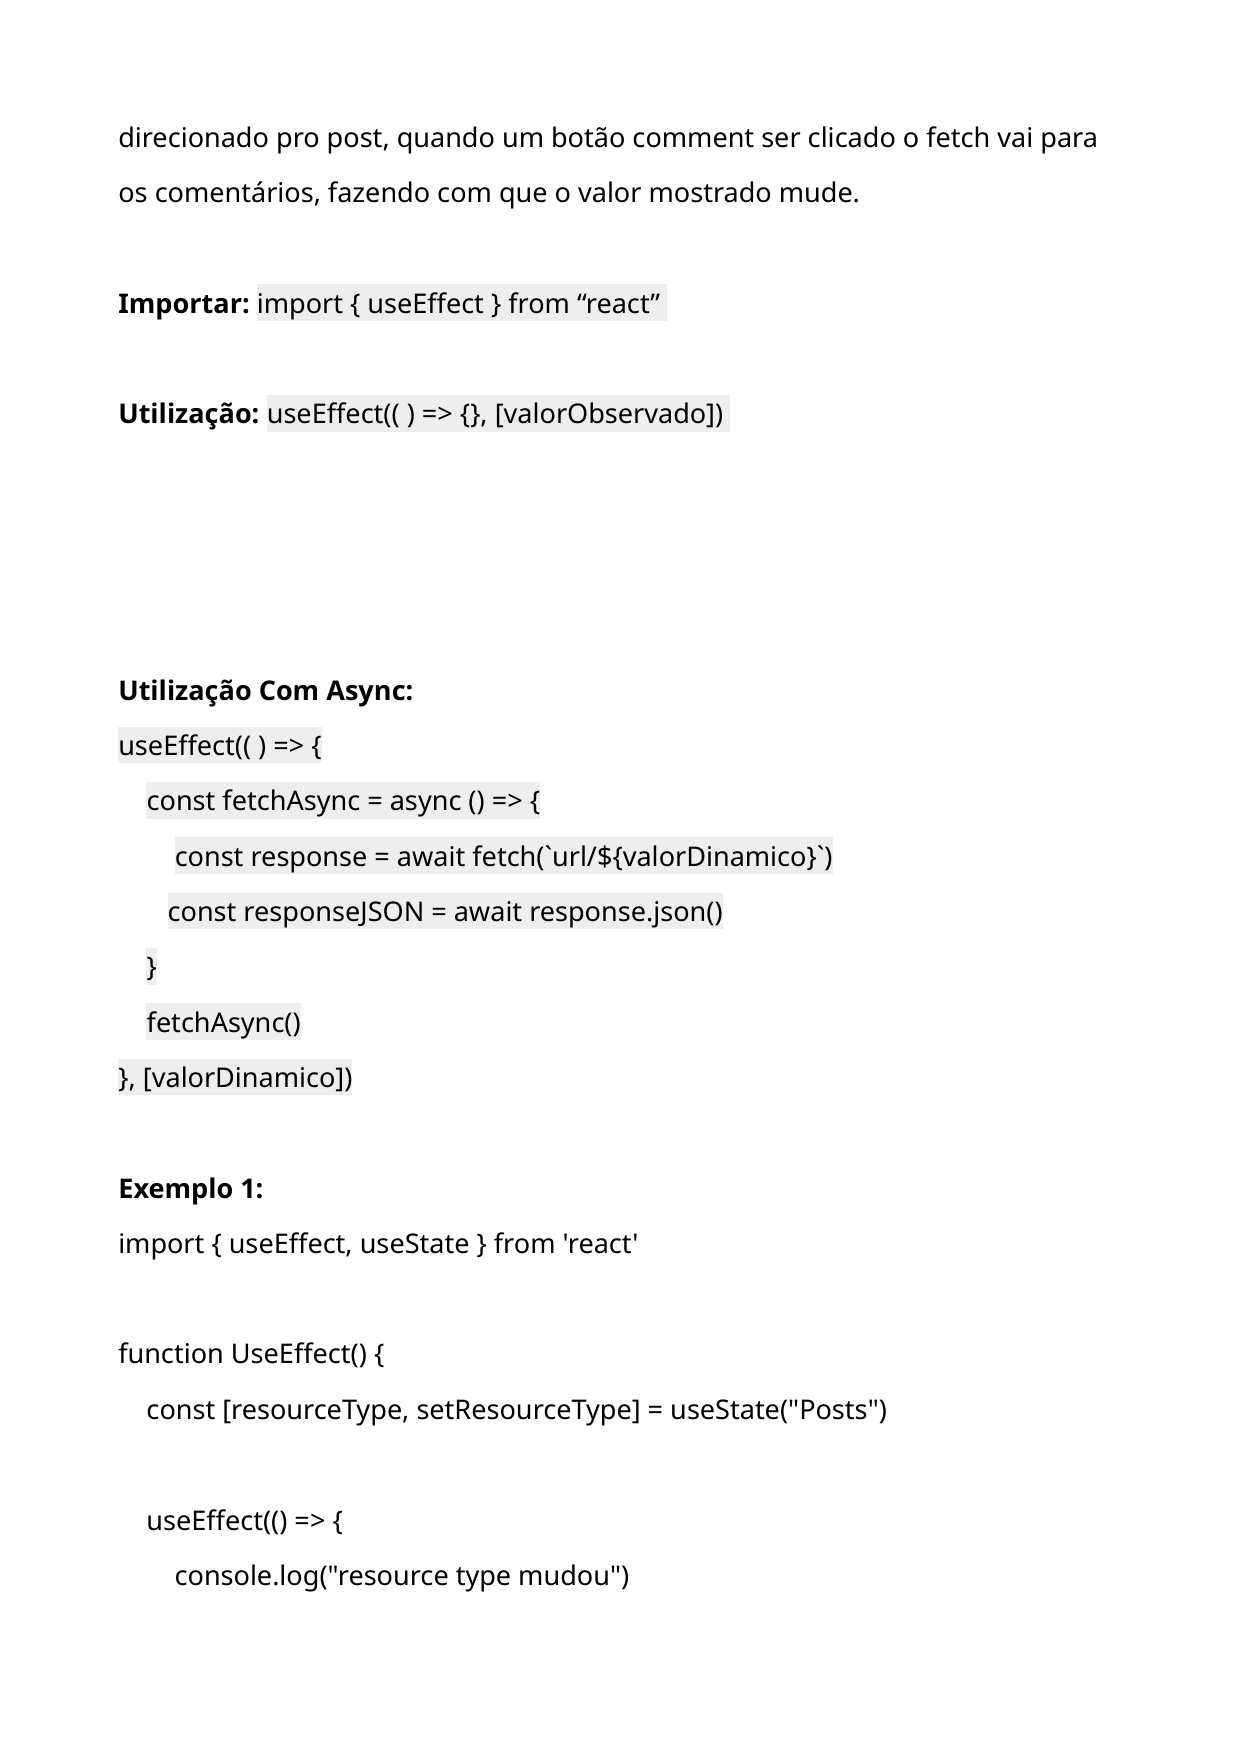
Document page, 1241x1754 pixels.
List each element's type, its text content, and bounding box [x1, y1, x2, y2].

text const fetchAsync = async () => { [118, 782, 1122, 819]
text } [118, 948, 1122, 985]
text Utilização Com Async: [118, 671, 1122, 708]
text useEffect(( ) => { [118, 727, 1122, 763]
text console.log("resource type mudou") [118, 1556, 1122, 1593]
text }, [valorDinamico]) [118, 1058, 1122, 1095]
text const [resourceType, setResourceType] = useState("Posts") [118, 1390, 1122, 1427]
text useEffect(() => { [118, 1501, 1122, 1538]
text direcionado pro post, quando um botão comment ser clicado o fetch vai para os comentários, fazendo com que o valor mostrado mude. [118, 118, 1122, 210]
text Importar: import { useEffect } from “react” [118, 284, 1122, 321]
text const response = await fetch(`url/${valorDinamico}`) [118, 837, 1122, 874]
text fetchAsync() [118, 1003, 1122, 1040]
text Utilização: useEffect(( ) => {}, [valorObservado]) [118, 395, 1122, 432]
text Exemplo 1: [118, 1169, 1122, 1206]
text const responseJSON = await response.json() [118, 892, 1122, 929]
text function UseEffect() { [118, 1335, 1122, 1372]
text import { useEffect, useState } from 'react' [118, 1224, 1122, 1261]
